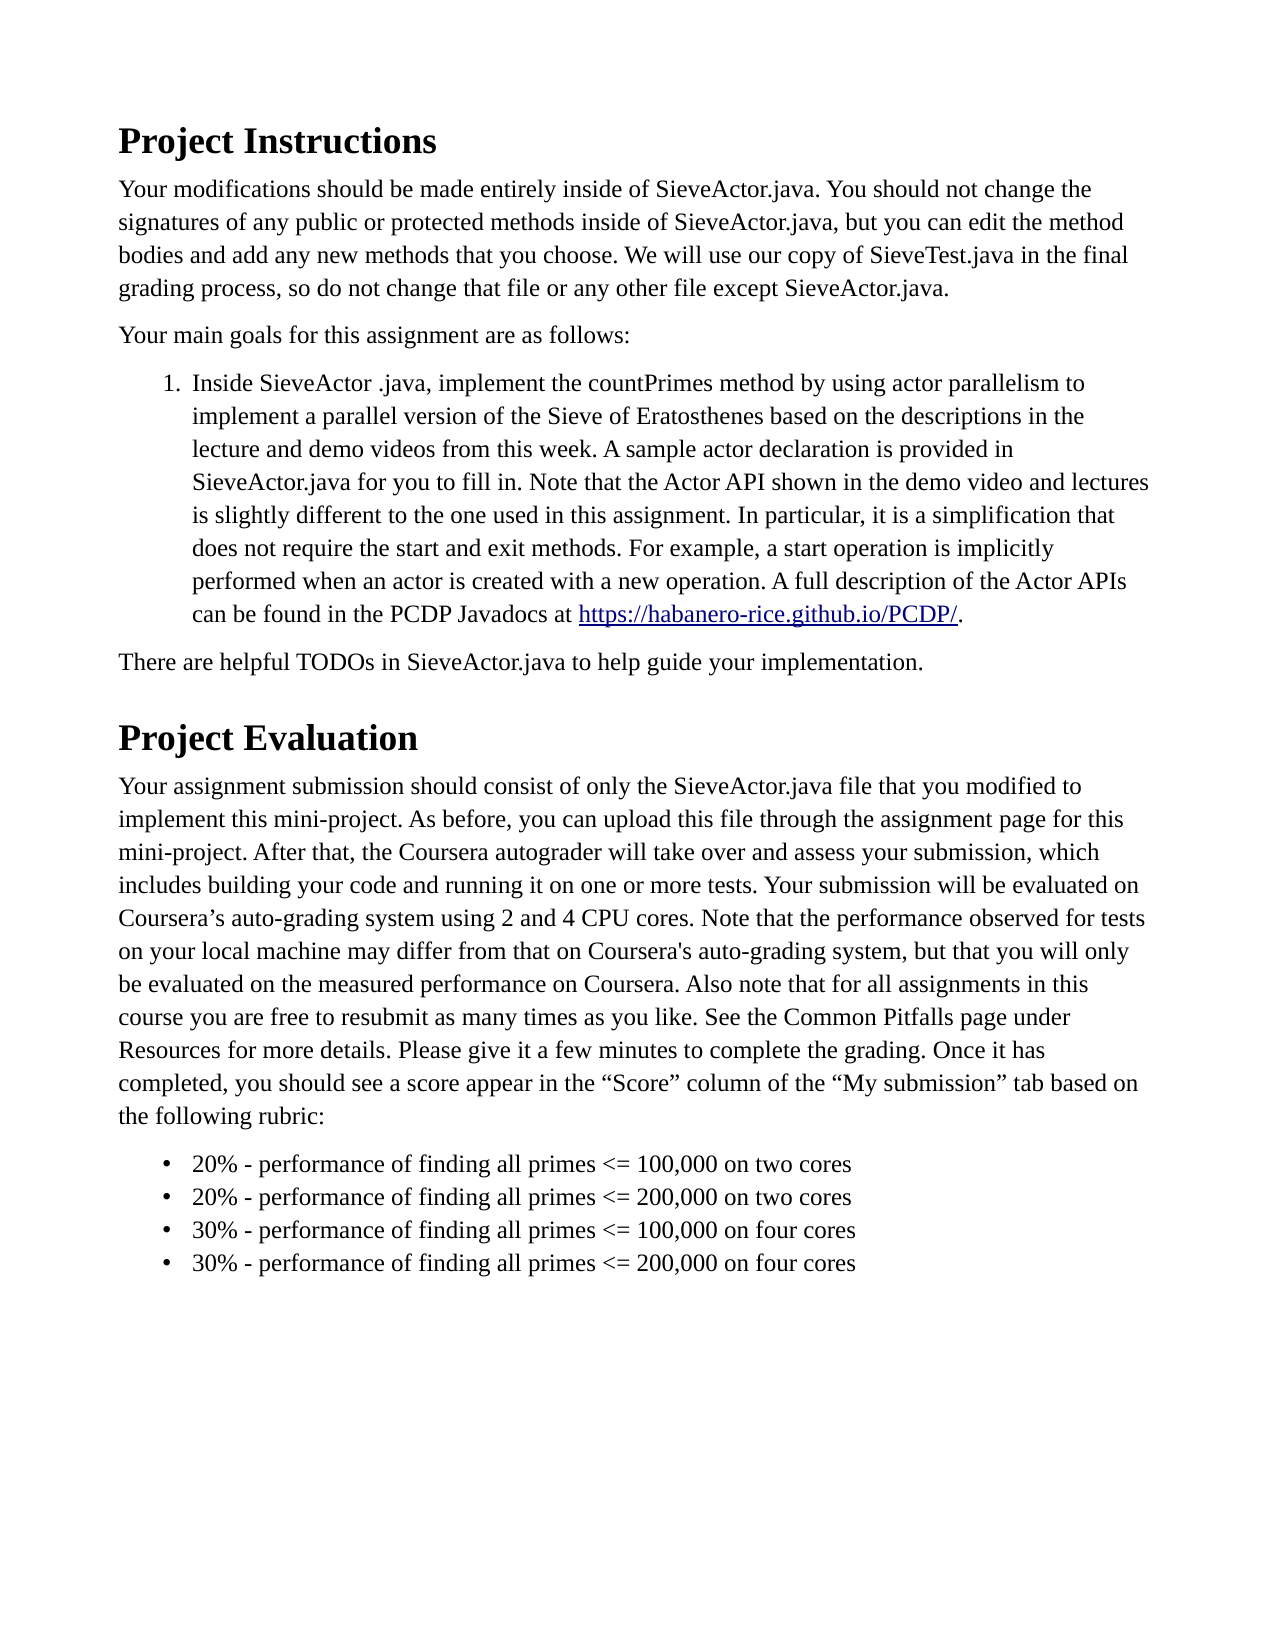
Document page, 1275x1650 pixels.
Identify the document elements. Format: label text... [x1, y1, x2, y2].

text There are helpful TODOs in SieveActor.java to help guide your implementation. [118, 647, 1157, 676]
list Inside SieveActor .java, implement the countPrimes method by using actor parallelism to implement a parallel version of the Sieve of Eratosthenes based on the descriptions in the lecture and demo videos from this week. A sample actor declaration is provided in SieveActor.java for you to fill in. Note that the Actor API shown in the demo video and lectures is slightly different to the one used in this assignment. In particular, it is a simplification that does not require the start and exit methods. For example, a start operation is implicitly performed when an actor is created with a new operation. A full description of the Actor APIs can be found in the PCDP Javadocs at https://habanero-rice.github.io/PCDP/. [162, 368, 1157, 628]
list 30% - performance of finding all primes <= 100,000 on four cores [162, 1215, 1157, 1243]
list 20% - performance of finding all primes <= 200,000 on two cores [162, 1182, 1157, 1210]
text Your assignment submission should consist of only the SieveActor.java file that you modified to implement this mini-project. As before, you can upload this file through the assignment page for this mini-project. After that, the Coursera autograder will take over and assess your submission, which includes building your code and running it on one or more tests. Your submission will be evaluated on Coursera’s auto-grading system using 2 and 4 CPU cores. Note that the performance observed for tests on your local machine may differ from that on Coursera's auto-grading system, but that you will only be evaluated on the measured performance on Coursera. Also note that for all assignments in this course you are free to resubmit as many times as you like. See the Common Pitfalls page under Resources for more details. Please give it a few minutes to complete the grading. Once it has completed, you should see a score appear in the “Score” column of the “My submission” tab based on the following rubric: [118, 771, 1157, 1130]
list 30% - performance of finding all primes <= 200,000 on four cores [162, 1248, 1157, 1276]
subtitle Project Instructions [118, 118, 1157, 161]
text Your main goals for this assignment are as follows: [118, 320, 1157, 349]
text Your modifications should be made entirely inside of SieveActor.java. You should not change the signatures of any public or protected methods inside of SieveActor.java, but you can edit the method bodies and add any new methods that you choose. We will use our copy of SieveTest.java in the final grading process, so do not change that file or any other file except SieveActor.java. [118, 174, 1157, 302]
subtitle Project Evaluation [118, 715, 1157, 758]
list 20% - performance of finding all primes <= 100,000 on two cores [162, 1149, 1157, 1177]
